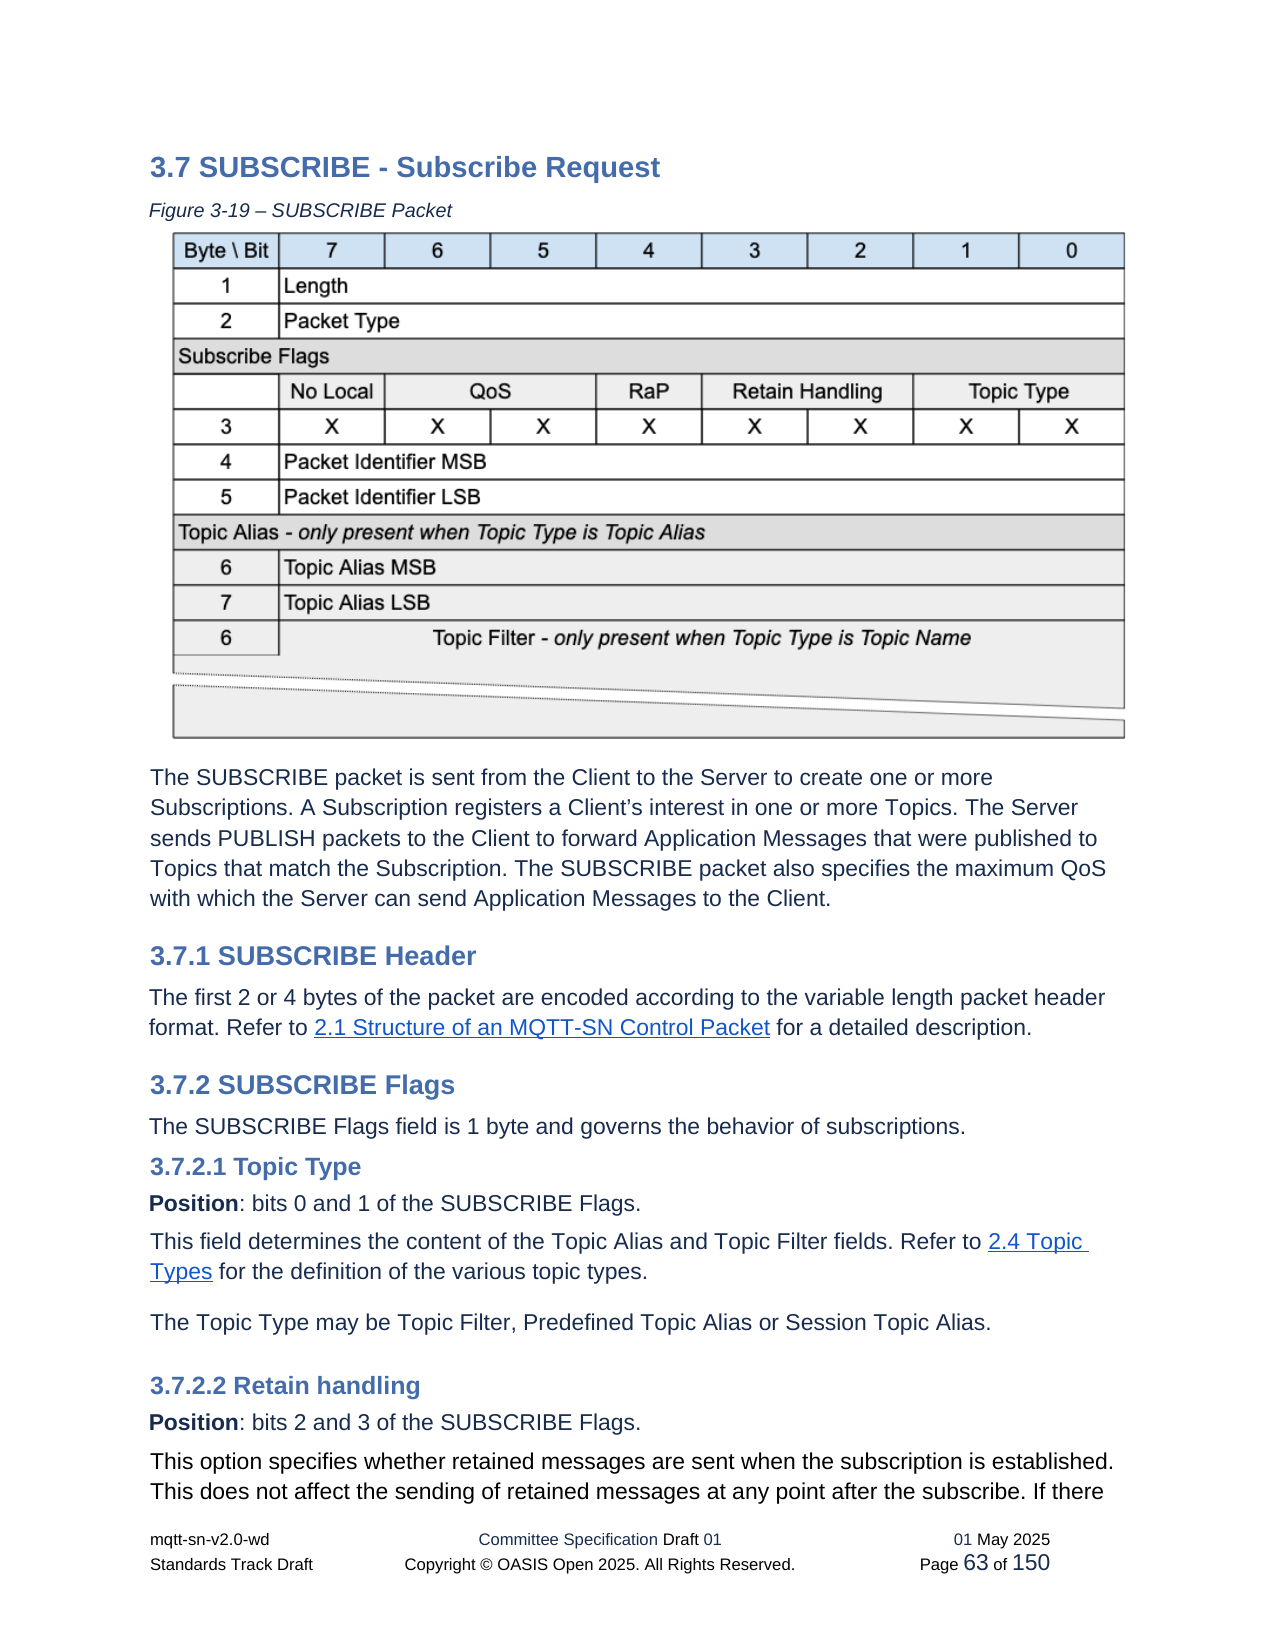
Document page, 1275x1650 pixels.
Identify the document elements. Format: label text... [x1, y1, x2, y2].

text Position: bits 2 and 3 of the SUBSCRIBE Flags. [148, 1409, 1124, 1436]
text This option specifies whether retained messages are sent when the subscription is established. This does not affect the sending of retained messages at any point after the subscribe. If there [150, 1448, 1124, 1504]
text The SUBSCRIBE packet is sent from the Client to the Server to create one or more Subscriptions. A Subscription registers a Client’s interest in one or more Topics. The Server sends PUBLISH packets to the Client to forward Application Messages that were published to Topics that match the Subscription. The SUBSCRIBE packet also specifies the maximum QoS with which the Server can send Application Messages to the Client. [150, 764, 1125, 911]
text Position: bits 0 and 1 of the SUBSCRIBE Flags. [148, 1189, 1124, 1216]
text The SUBSCRIBE Flags field is 1 byte and governs the behavior of subscriptions. [148, 1113, 1124, 1139]
picture [150, 232, 1125, 739]
subtitle 3.7.1 SUBSCRIBE Header [150, 940, 1124, 971]
text The first 2 or 4 bytes of the packet are encoded according to the variable length packet header format. Refer to 2.1 Structure of an MQTT-SN Control Packet for a detailed description. [148, 984, 1124, 1040]
subtitle 3.7 SUBSCRIBE - Subscribe Request [150, 150, 1124, 183]
text Figure 3-19 – SUBSCRIBE Packet [148, 198, 1124, 221]
text The Topic Type may be Topic Filter, Predefined Topic Alias or Session Topic Alias. [150, 1309, 1124, 1336]
subtitle 3.7.2.2 Retain handling [150, 1371, 1124, 1400]
text This field determines the content of the Topic Alias and Topic Filter fields. Refer to 2.4 Topic Types for the definition of the various topic types. [150, 1228, 1124, 1284]
subtitle 3.7.2.1 Topic Type [150, 1152, 1124, 1180]
subtitle 3.7.2 SUBSCRIBE Flags [150, 1069, 1124, 1101]
